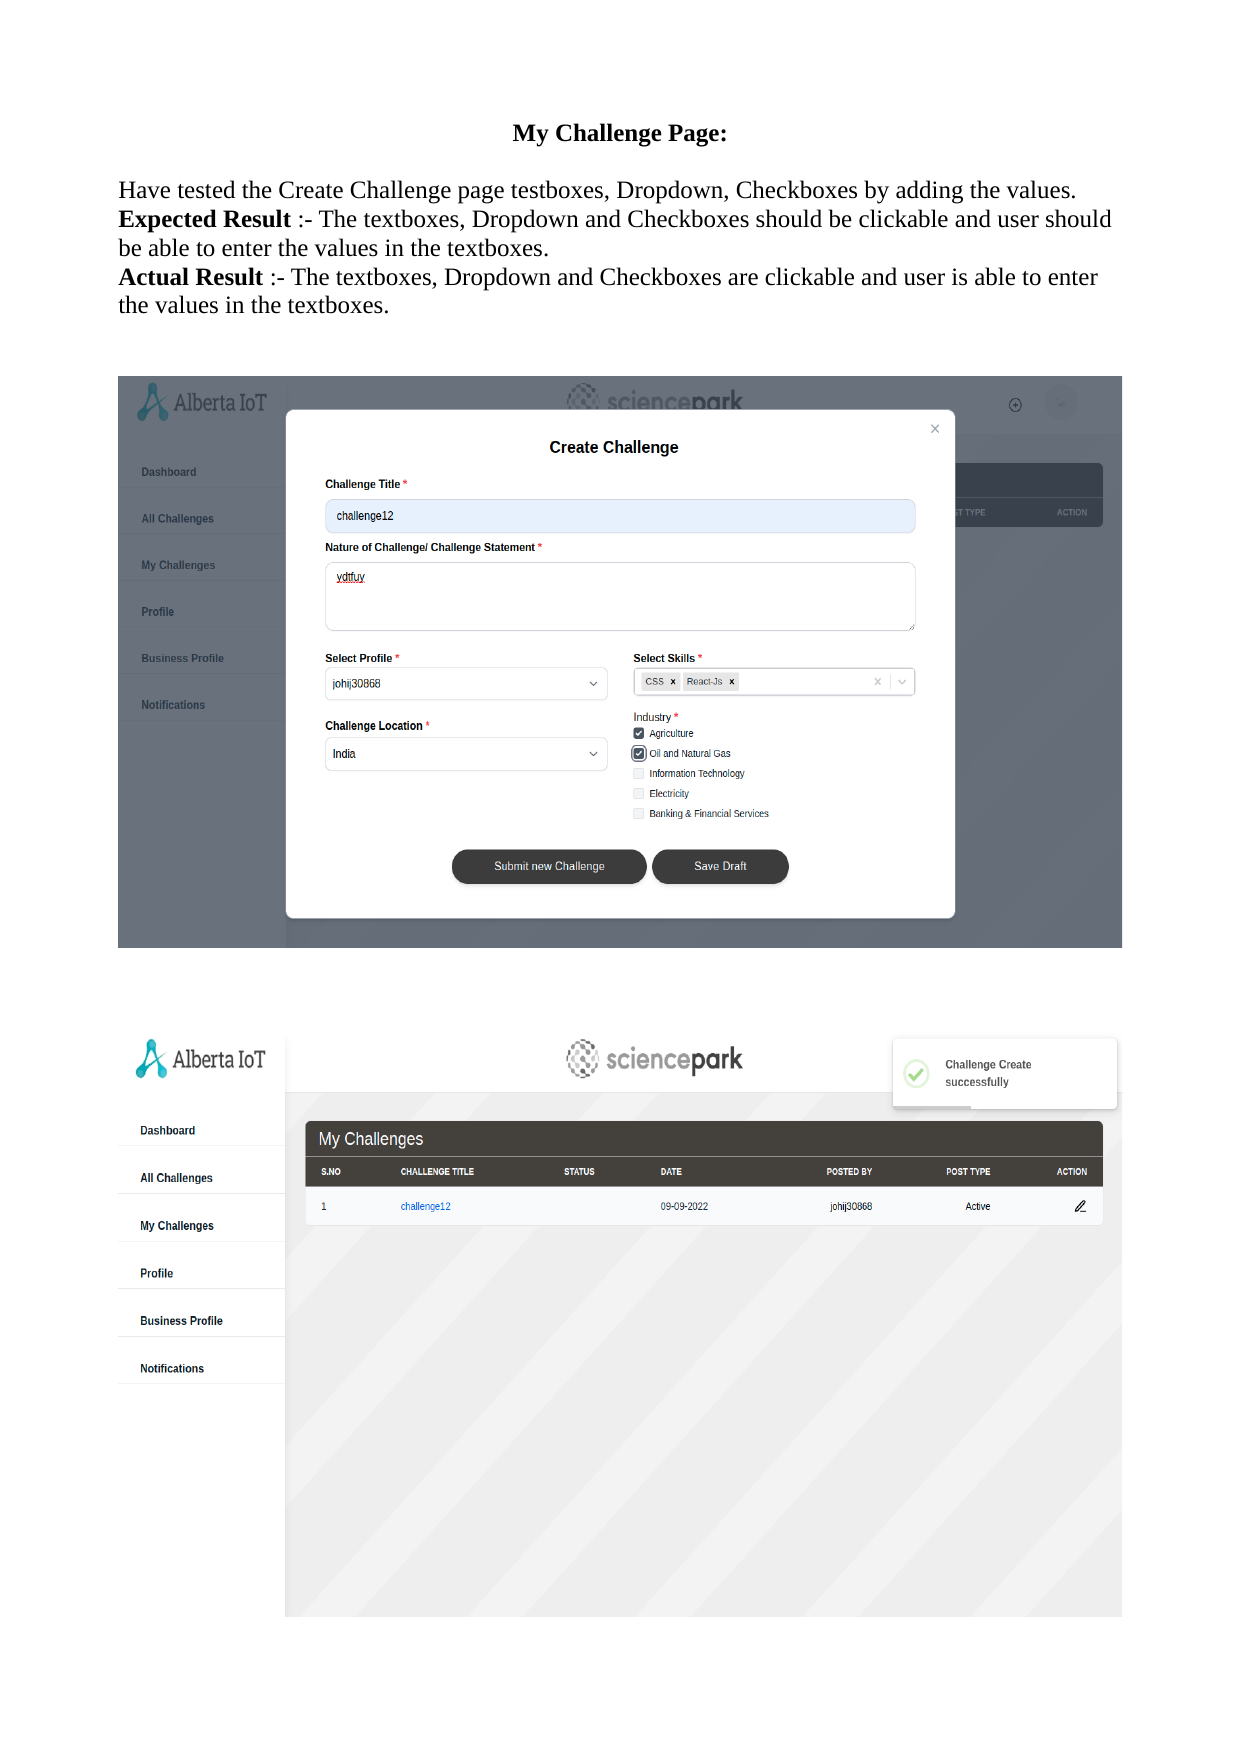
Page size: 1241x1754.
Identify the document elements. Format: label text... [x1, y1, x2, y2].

picture [118, 1033, 1123, 1617]
text My Challenge Page: [118, 118, 1122, 176]
picture [118, 376, 1123, 948]
text Have tested the Create Challenge page testboxes, Dropdown, Checkboxes by adding the values. [118, 176, 1122, 204]
text Expected Result :- The textboxes, Dropdown and Checkboxes should be clickable and user should be able to enter the values in the textboxes. Actual Result :- The textboxes, Dropdown and Checkboxes are clickable and user is able to enter the values in the textboxes. [118, 204, 1122, 319]
